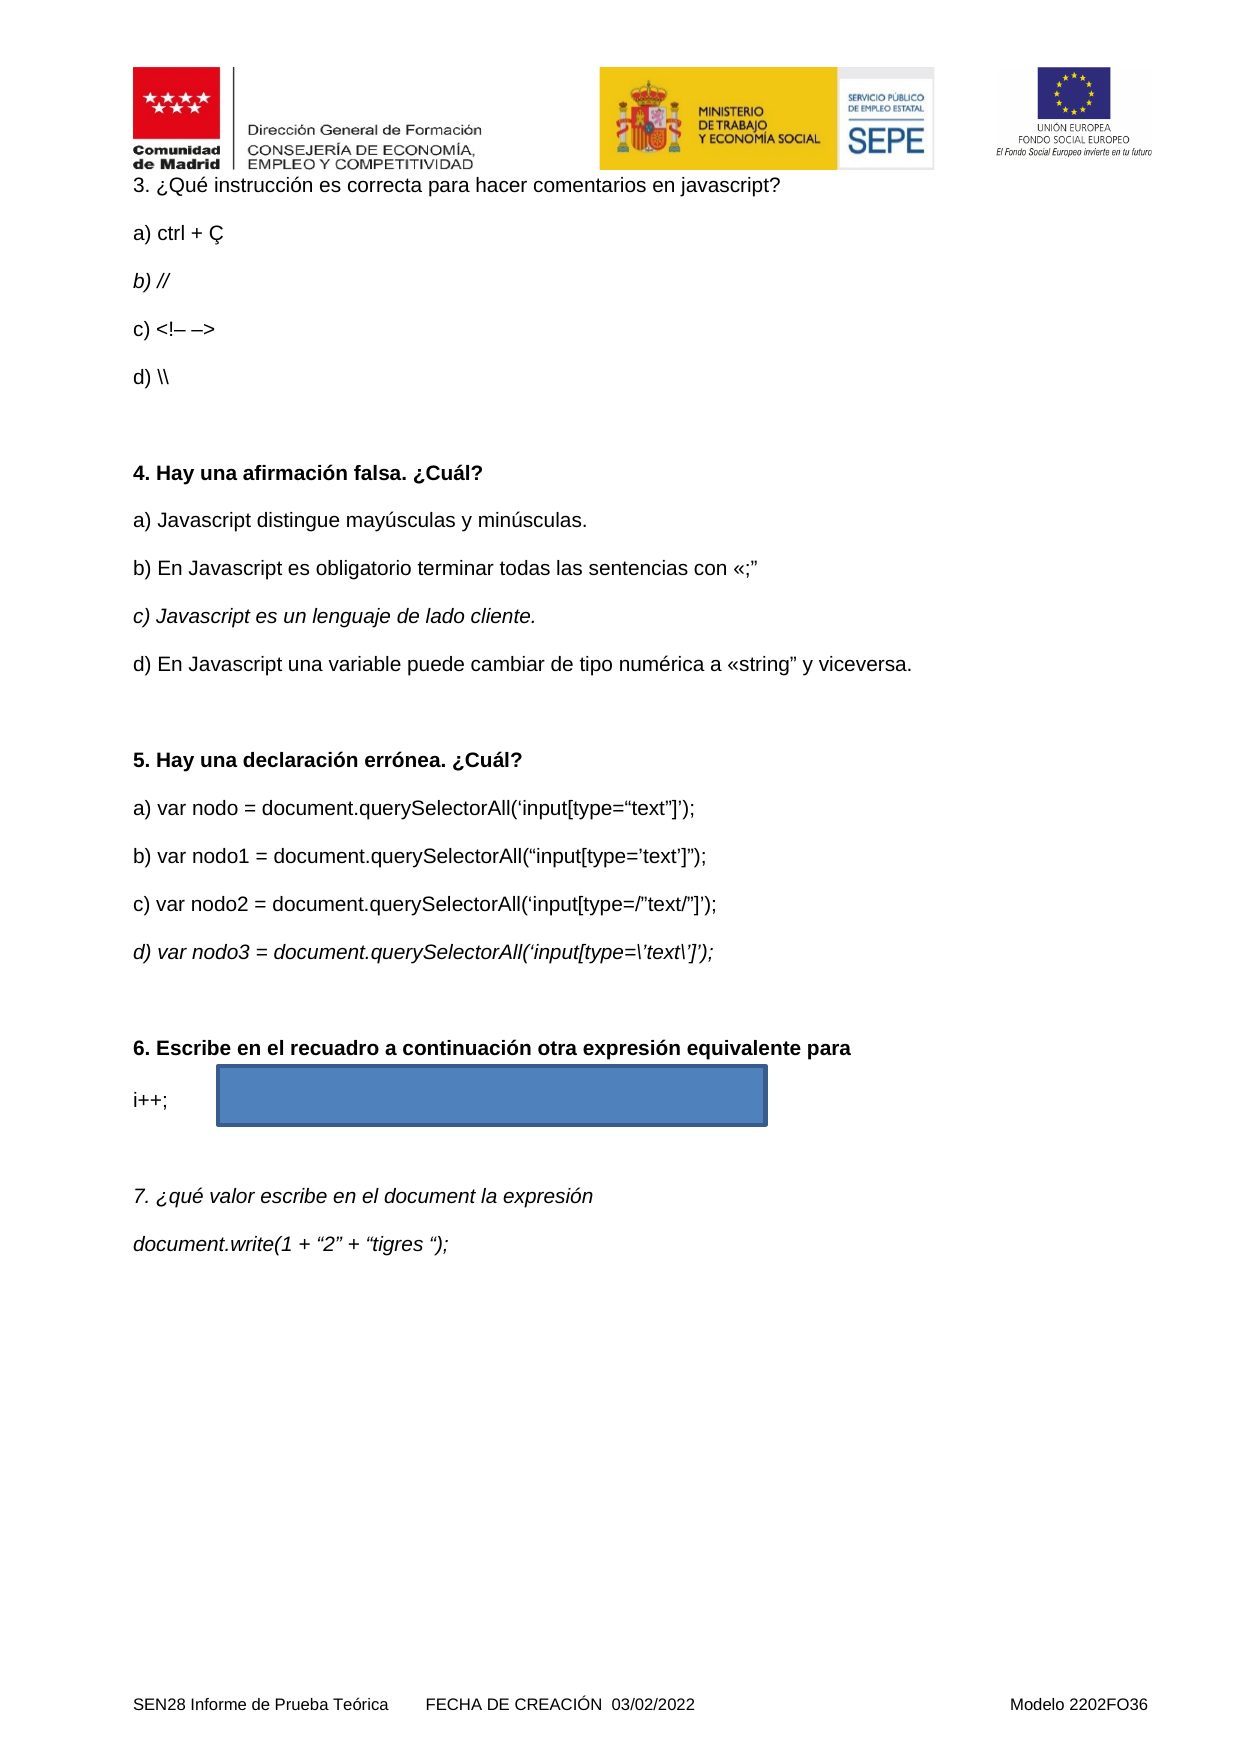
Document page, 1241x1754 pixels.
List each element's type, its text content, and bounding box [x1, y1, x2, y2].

text b) // [133, 269, 1152, 293]
text [768, 1088, 1152, 1112]
text a) ctrl + Ç [133, 221, 1152, 245]
text document.write(1 + “2” + “tigres “); [133, 1232, 1152, 1256]
text 5. Hay una declaración errónea. ¿Cuál? [133, 748, 1152, 772]
text d) En Javascript una variable puede cambiar de tipo numérica a «string” y viceversa. [133, 652, 1152, 676]
text a) var nodo = document.querySelectorAll(‘input[type=“text”]’); [133, 796, 1152, 820]
text b) var nodo1 = document.querySelectorAll(“input[type=’text’]”); [133, 844, 1152, 868]
text d) \\ [133, 364, 1152, 388]
text 7. ¿qué valor escribe en el document la expresión [133, 1184, 1152, 1208]
text 6. Escribe en el recuadro a continuación otra expresión equivalente para [133, 1035, 1152, 1059]
text c) Javascript es un lenguaje de lado cliente. [133, 604, 1152, 628]
text a) Javascript distingue mayúsculas y minúsculas. [133, 508, 1152, 532]
text i++; [133, 1088, 216, 1112]
text c) <!– –> [133, 317, 1152, 341]
text 3. ¿Qué instrucción es correcta para hacer comentarios en javascript? [133, 173, 1152, 197]
text 4. Hay una afirmación falsa. ¿Cuál? [133, 460, 1152, 484]
text d) var nodo3 = document.querySelectorAll(‘input[type=\’text\’]’); [133, 939, 1152, 963]
text c) var nodo2 = document.querySelectorAll(‘input[type=/”text/”]’); [133, 892, 1152, 916]
text b) En Javascript es obligatorio terminar todas las sentencias con «;” [133, 556, 1152, 580]
